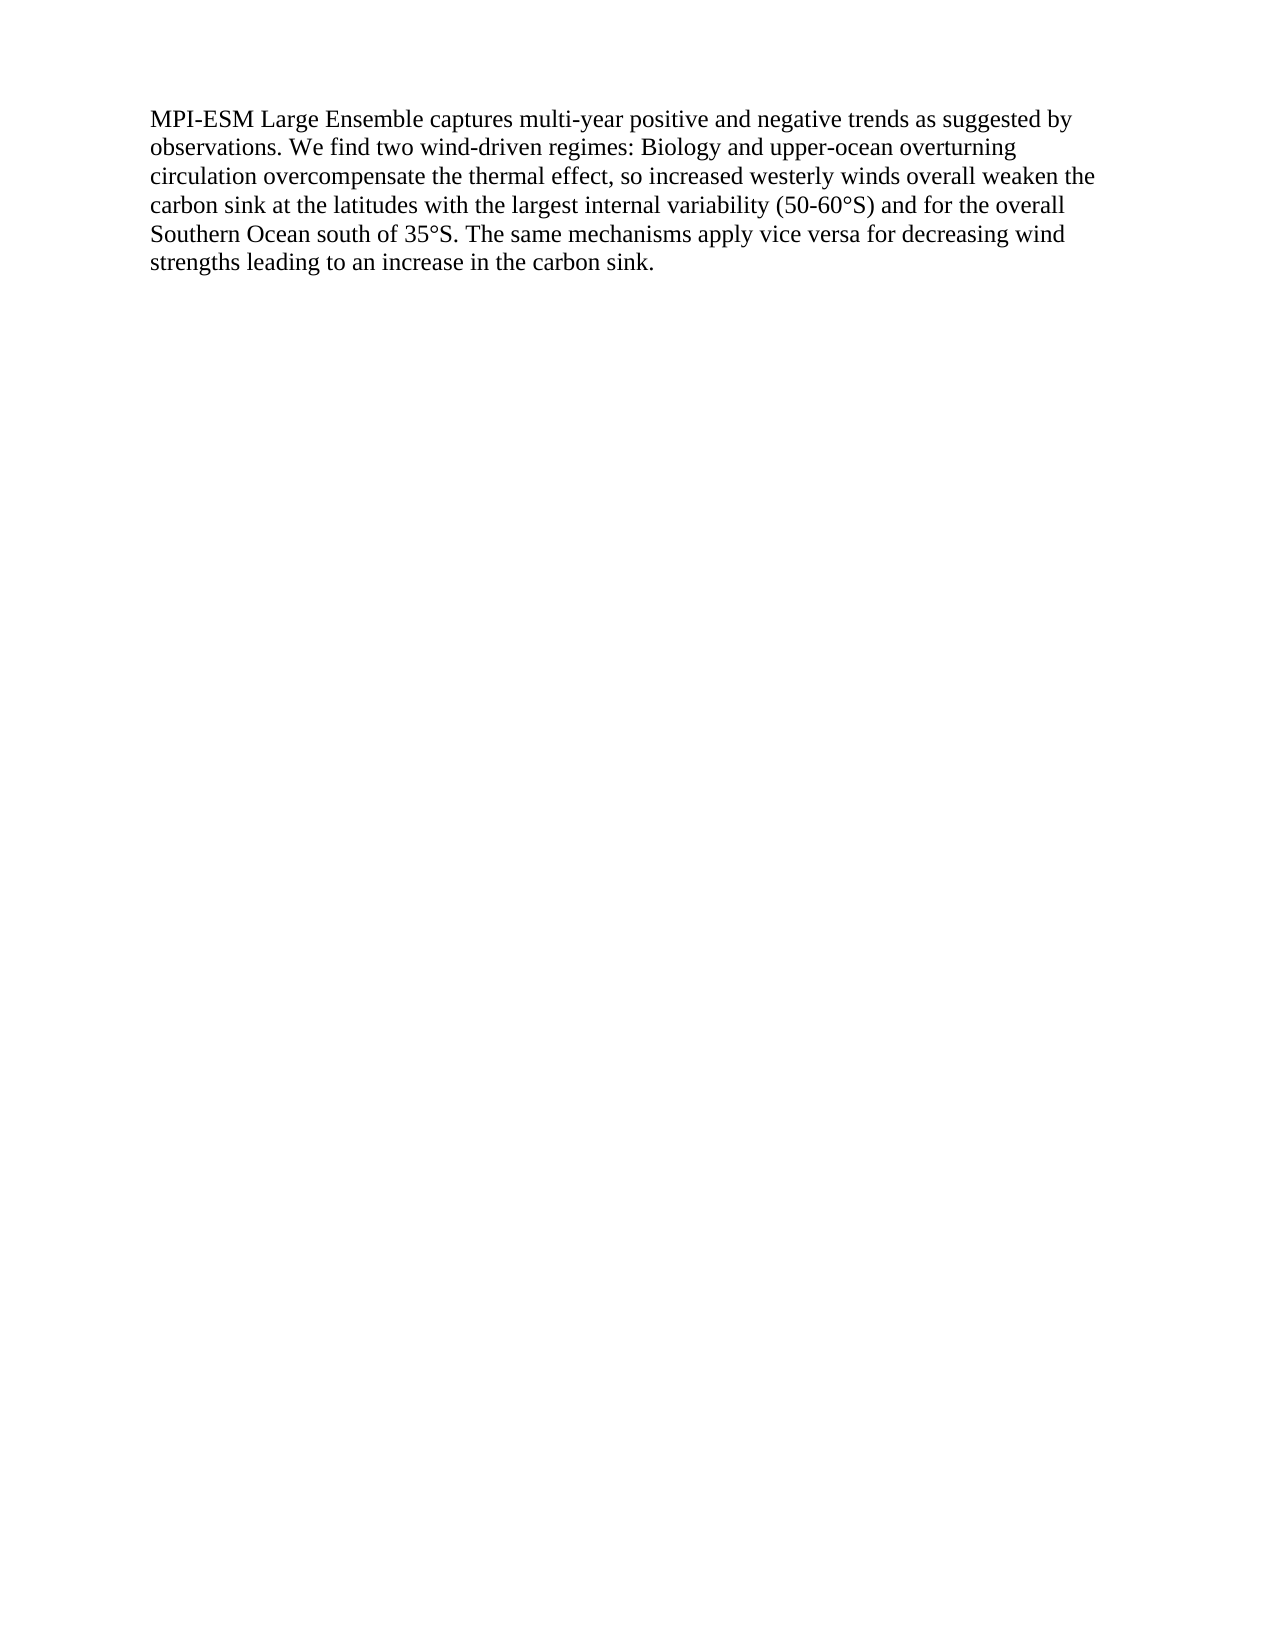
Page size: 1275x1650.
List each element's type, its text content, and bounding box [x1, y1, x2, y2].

text MPI-ESM Large Ensemble captures multi-year positive and negative trends as suggested by observations. We find two wind-driven regimes: Biology and upper-ocean overturning circulation overcompensate the thermal effect, so increased westerly winds overall weaken the carbon sink at the latitudes with the largest internal variability (50-60°S) and for the overall Southern Ocean south of 35°S. The same mechanisms apply vice versa for decreasing wind strengths leading to an increase in the carbon sink. [150, 104, 1125, 276]
